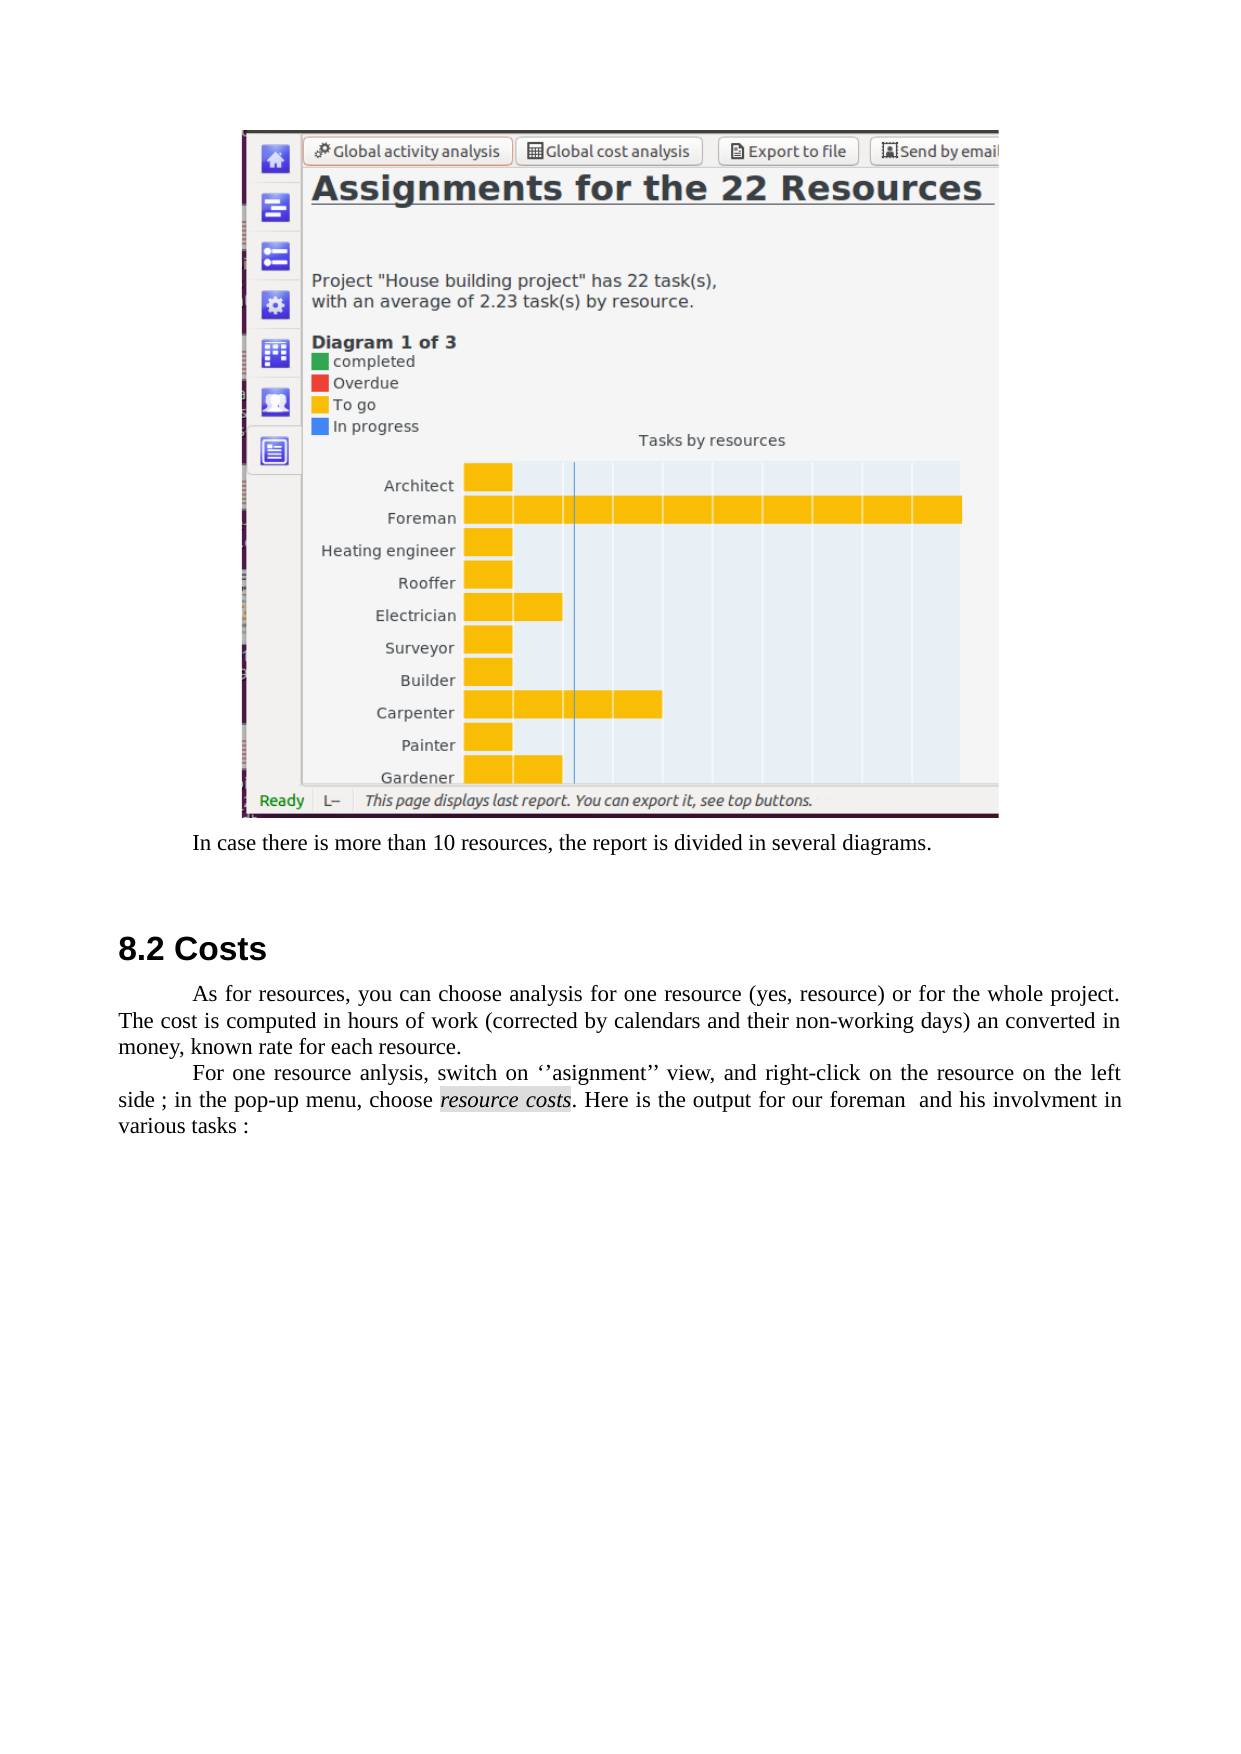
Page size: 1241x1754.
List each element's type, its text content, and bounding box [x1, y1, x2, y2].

text As for resources, you can choose analysis for one resource (yes, resource) or for the whole project. The cost is computed in hours of work (corrected by calendars and their non-working days) an converted in money, known rate for each resource. [118, 980, 1122, 1059]
text In case there is more than 10 resources, the report is divided in several diagrams. [118, 118, 1122, 856]
text For one resource anlysis, switch on ‘’asignment’’ view, and right-click on the resource on the left side ; in the pop-up menu, choose resource costs. Here is the output for our foreman and his involvment in various tasks : [118, 1059, 1122, 1138]
subtitle 8.2 Costs [118, 929, 1122, 968]
picture [241, 130, 999, 818]
